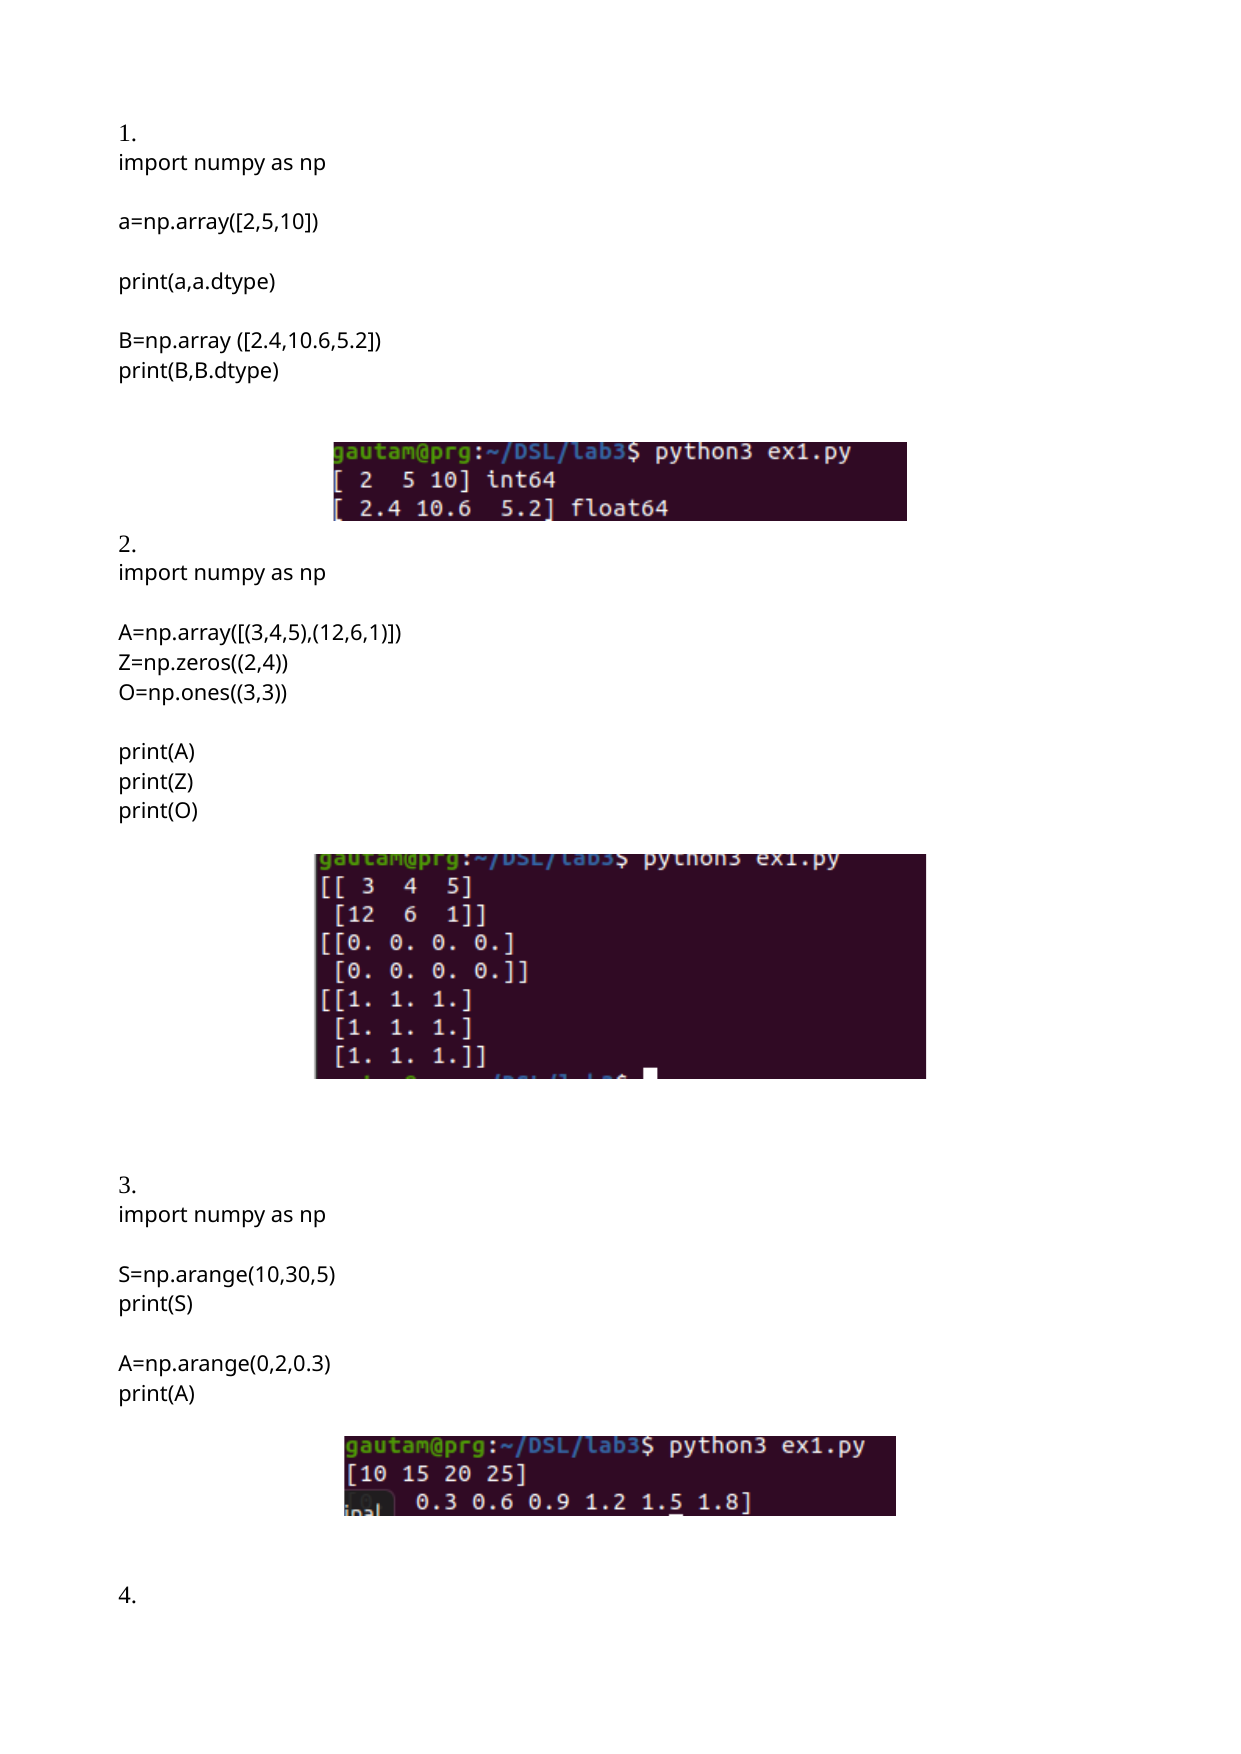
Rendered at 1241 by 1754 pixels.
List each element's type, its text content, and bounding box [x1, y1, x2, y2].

text S=np.arange(10,30,5) [118, 1258, 1122, 1288]
text print(a,a.dtype) [118, 266, 1122, 296]
text B=np.array ([2.4,10.6,5.2]) [118, 325, 1122, 355]
text print(Z) [118, 766, 1122, 796]
text print(O) [118, 796, 1122, 825]
picture [344, 1436, 896, 1516]
text A=np.array([(3,4,5),(12,6,1)]) [118, 617, 1122, 647]
text A=np.arange(0,2,0.3) [118, 1348, 1122, 1378]
text print(A) [118, 1378, 1122, 1407]
text a=np.array([2,5,10]) [118, 206, 1122, 236]
text O=np.ones((3,3)) [118, 676, 1122, 706]
text 4. [118, 1436, 1122, 1609]
text import numpy as np [118, 1199, 1122, 1229]
picture [333, 442, 907, 521]
text print(B,B.dtype) [118, 355, 1122, 385]
text print(A) [118, 736, 1122, 766]
text 1. [118, 118, 1122, 147]
text print(S) [118, 1288, 1122, 1318]
text 2. [118, 442, 1122, 557]
text Z=np.zeros((2,4)) [118, 647, 1122, 676]
text 3. [118, 854, 1122, 1199]
text import numpy as np [118, 147, 1122, 177]
picture [313, 854, 927, 1079]
text import numpy as np [118, 557, 1122, 587]
